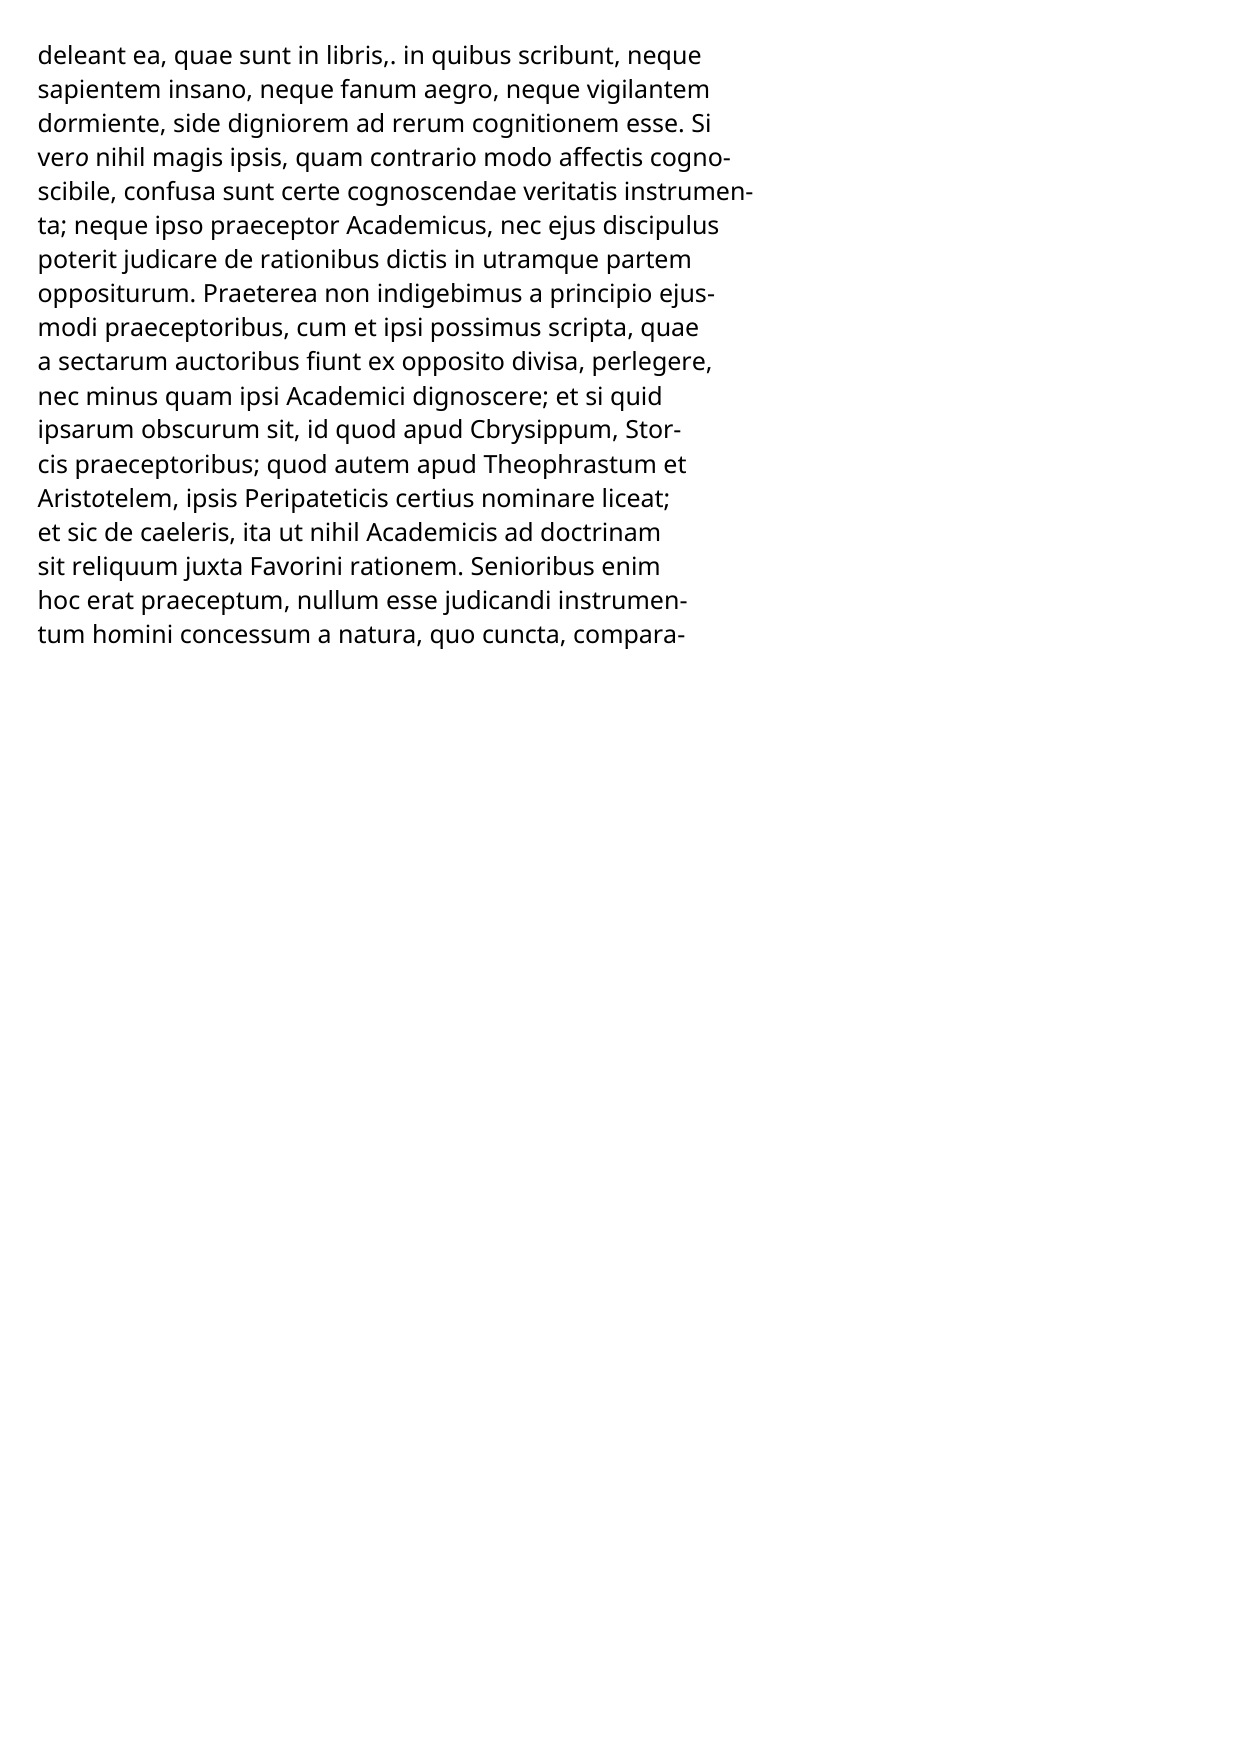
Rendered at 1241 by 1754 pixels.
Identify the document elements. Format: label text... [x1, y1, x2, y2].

text deleant ea, quae sunt in libris,. in quibus scribunt, neque sapientem insano, neque fanum aegro, neque vigilantem dormiente, side digniorem ad rerum cognitionem esse. Si vero nihil magis ipsis, quam contrario modo affectis cogno- scibile, confusa sunt certe cognoscendae veritatis instrumen- ta; neque ipso praeceptor Academicus, nec ejus discipulus poterit judicare de rationibus dictis in utramque partem oppositurum. Praeterea non indigebimus a principio ejus- modi praeceptoribus, cum et ipsi possimus scripta, quae a sectarum auctoribus fiunt ex opposito divisa, perlegere, nec minus quam ipsi Academici dignoscere; et si quid ipsarum obscurum sit, id quod apud Cbrysippum, Stor- cis praeceptoribus; quod autem apud Theophrastum et Aristotelem, ipsis Peripateticis certius nominare liceat; et sic de caeleris, ita ut nihil Academicis ad doctrinam sit reliquum juxta Favorini rationem. Senioribus enim hoc erat praeceptum, nullum esse judicandi instrumen- tum homini concessum a natura, quo cuncta, compara- [37, 37, 1203, 651]
